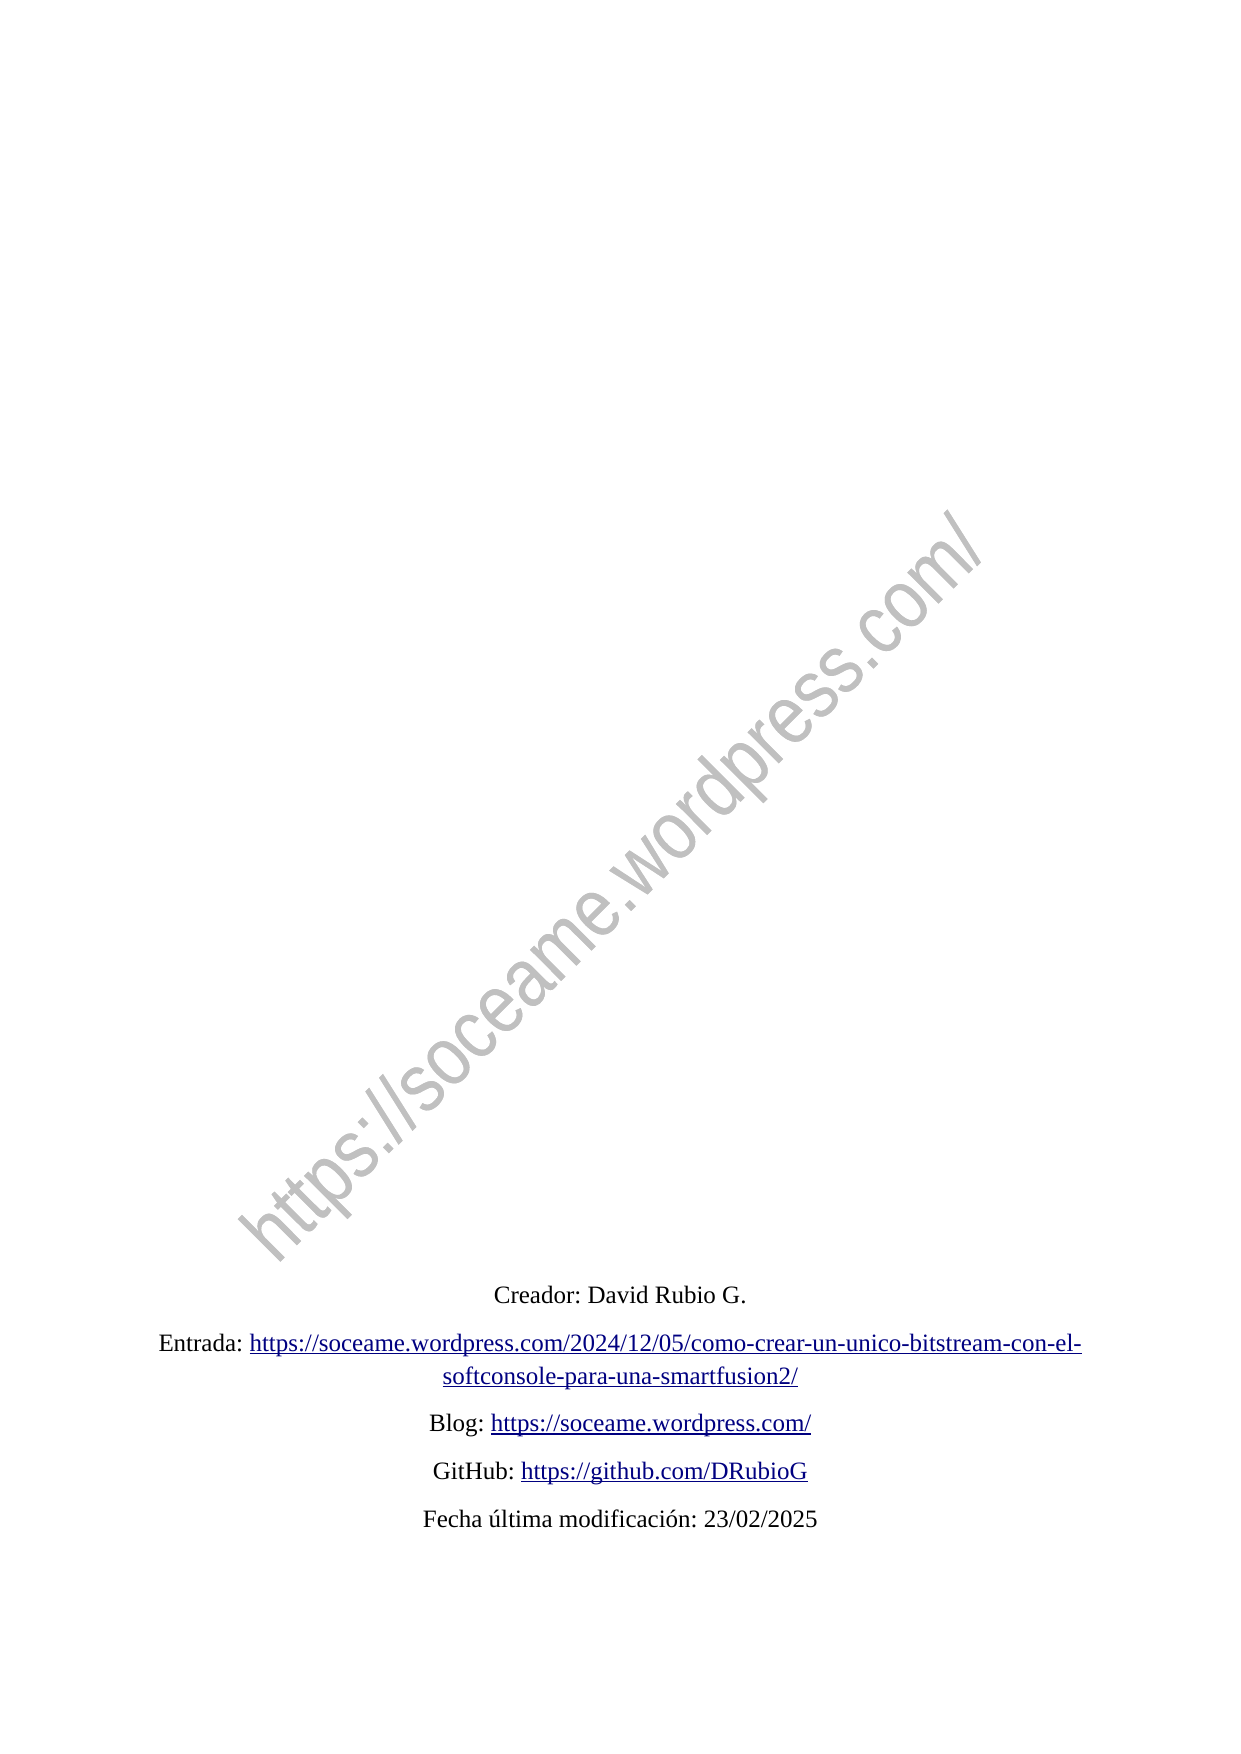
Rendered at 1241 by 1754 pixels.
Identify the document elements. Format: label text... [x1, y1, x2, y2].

text Creador: David Rubio G. [118, 1280, 1122, 1309]
text Entrada: https://soceame.wordpress.com/2024/12/05/como-crear-un-unico-bitstream-con-el-softconsole-para-una-smartfusion2/ [118, 1328, 1122, 1389]
text Blog: https://soceame.wordpress.com/ [118, 1408, 1122, 1437]
text Fecha última modificación: 23/02/2025 [118, 1504, 1122, 1532]
text GitHub: https://github.com/DRubioG [118, 1456, 1122, 1485]
